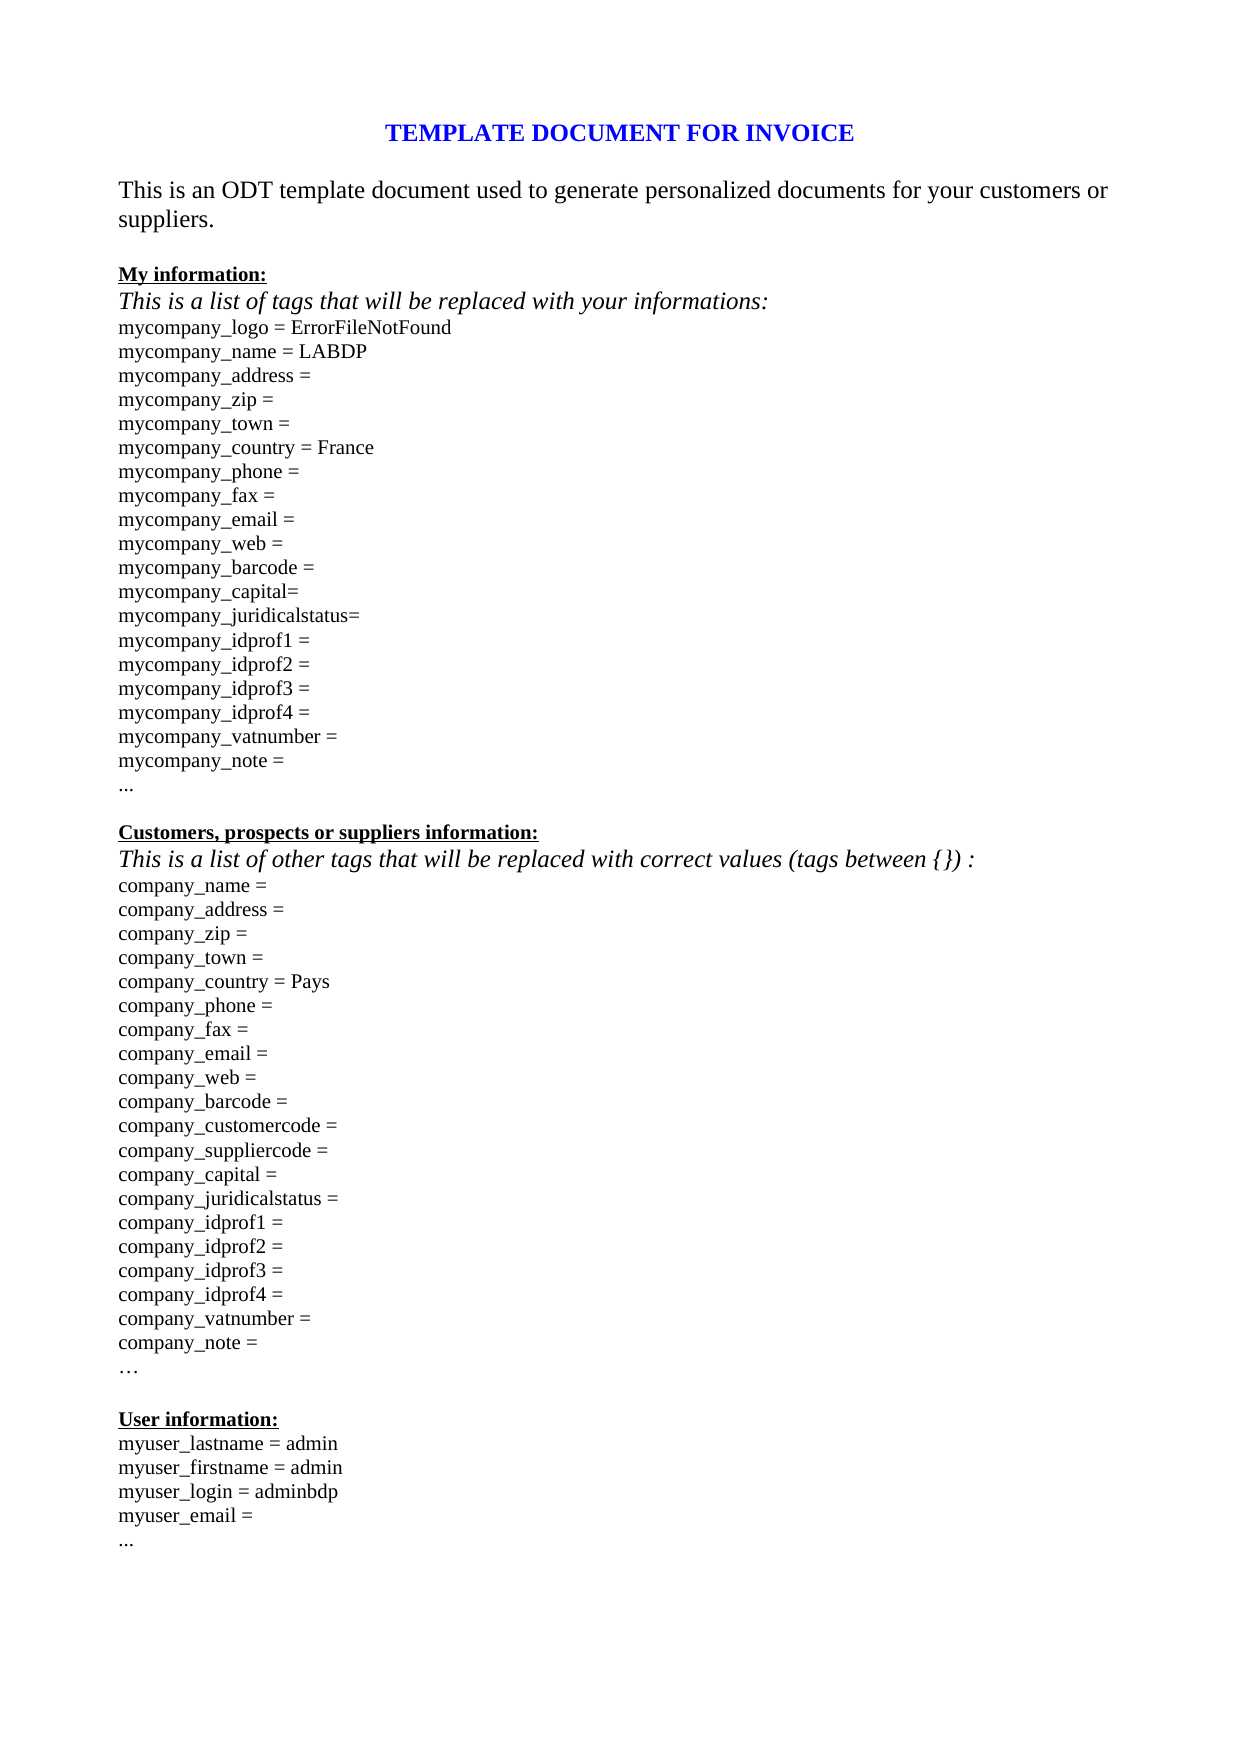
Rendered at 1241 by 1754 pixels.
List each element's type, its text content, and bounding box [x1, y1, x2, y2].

text myuser_firstname = admin [118, 1455, 1122, 1479]
text mycompany_phone = [118, 459, 1122, 483]
text … [118, 1354, 1122, 1378]
text company_customercode = [118, 1113, 1122, 1137]
text company_fax = [118, 1017, 1122, 1041]
text mycompany_country = France [118, 435, 1122, 459]
text company_country = Pays [118, 969, 1122, 993]
text company_web = [118, 1065, 1122, 1089]
text company_idprof3 = [118, 1258, 1122, 1282]
text mycompany_logo = ErrorFileNotFound [118, 315, 1122, 339]
text mycompany_juridicalstatus= [118, 603, 1122, 627]
text mycompany_capital= [118, 579, 1122, 603]
text company_name = [118, 873, 1122, 897]
text mycompany_idprof1 = [118, 627, 1122, 652]
text company_phone = [118, 993, 1122, 1017]
text ... [118, 1527, 1122, 1551]
text mycompany_barcode = [118, 555, 1122, 579]
text company_suppliercode = [118, 1137, 1122, 1162]
text company_idprof1 = [118, 1210, 1122, 1234]
text myuser_login = adminbdp [118, 1479, 1122, 1503]
text My information: [118, 262, 1122, 286]
text company_zip = [118, 921, 1122, 945]
text mycompany_idprof2 = [118, 652, 1122, 676]
text mycompany_email = [118, 507, 1122, 531]
text mycompany_zip = [118, 387, 1122, 411]
text company_email = [118, 1041, 1122, 1065]
text mycompany_name = LABDP [118, 339, 1122, 363]
text company_idprof4 = [118, 1282, 1122, 1306]
text mycompany_web = [118, 531, 1122, 555]
text company_vatnumber = [118, 1306, 1122, 1330]
text company_barcode = [118, 1089, 1122, 1113]
text company_idprof2 = [118, 1234, 1122, 1258]
text mycompany_town = [118, 411, 1122, 435]
text mycompany_vatnumber = [118, 724, 1122, 748]
text mycompany_idprof3 = [118, 676, 1122, 700]
text This is a list of other tags that will be replaced with correct values (tags between {}) : [118, 844, 1122, 873]
text ... [118, 772, 1122, 796]
text company_juridicalstatus = [118, 1186, 1122, 1210]
text mycompany_note = [118, 748, 1122, 772]
text mycompany_fax = [118, 483, 1122, 507]
text myuser_lastname = admin [118, 1431, 1122, 1455]
text company_note = [118, 1330, 1122, 1354]
text TEMPLATE DOCUMENT FOR INVOICE [118, 118, 1122, 147]
text company_town = [118, 945, 1122, 969]
text User information: [118, 1407, 1122, 1431]
text mycompany_idprof4 = [118, 700, 1122, 724]
text company_capital = [118, 1162, 1122, 1186]
text myuser_email = [118, 1503, 1122, 1527]
text This is an ODT template document used to generate personalized documents for your customers or suppliers. [118, 176, 1122, 233]
text Customers, prospects or suppliers information: [118, 820, 1122, 844]
text This is a list of tags that will be replaced with your informations: [118, 286, 1122, 315]
text company_address = [118, 897, 1122, 921]
text mycompany_address = [118, 363, 1122, 387]
